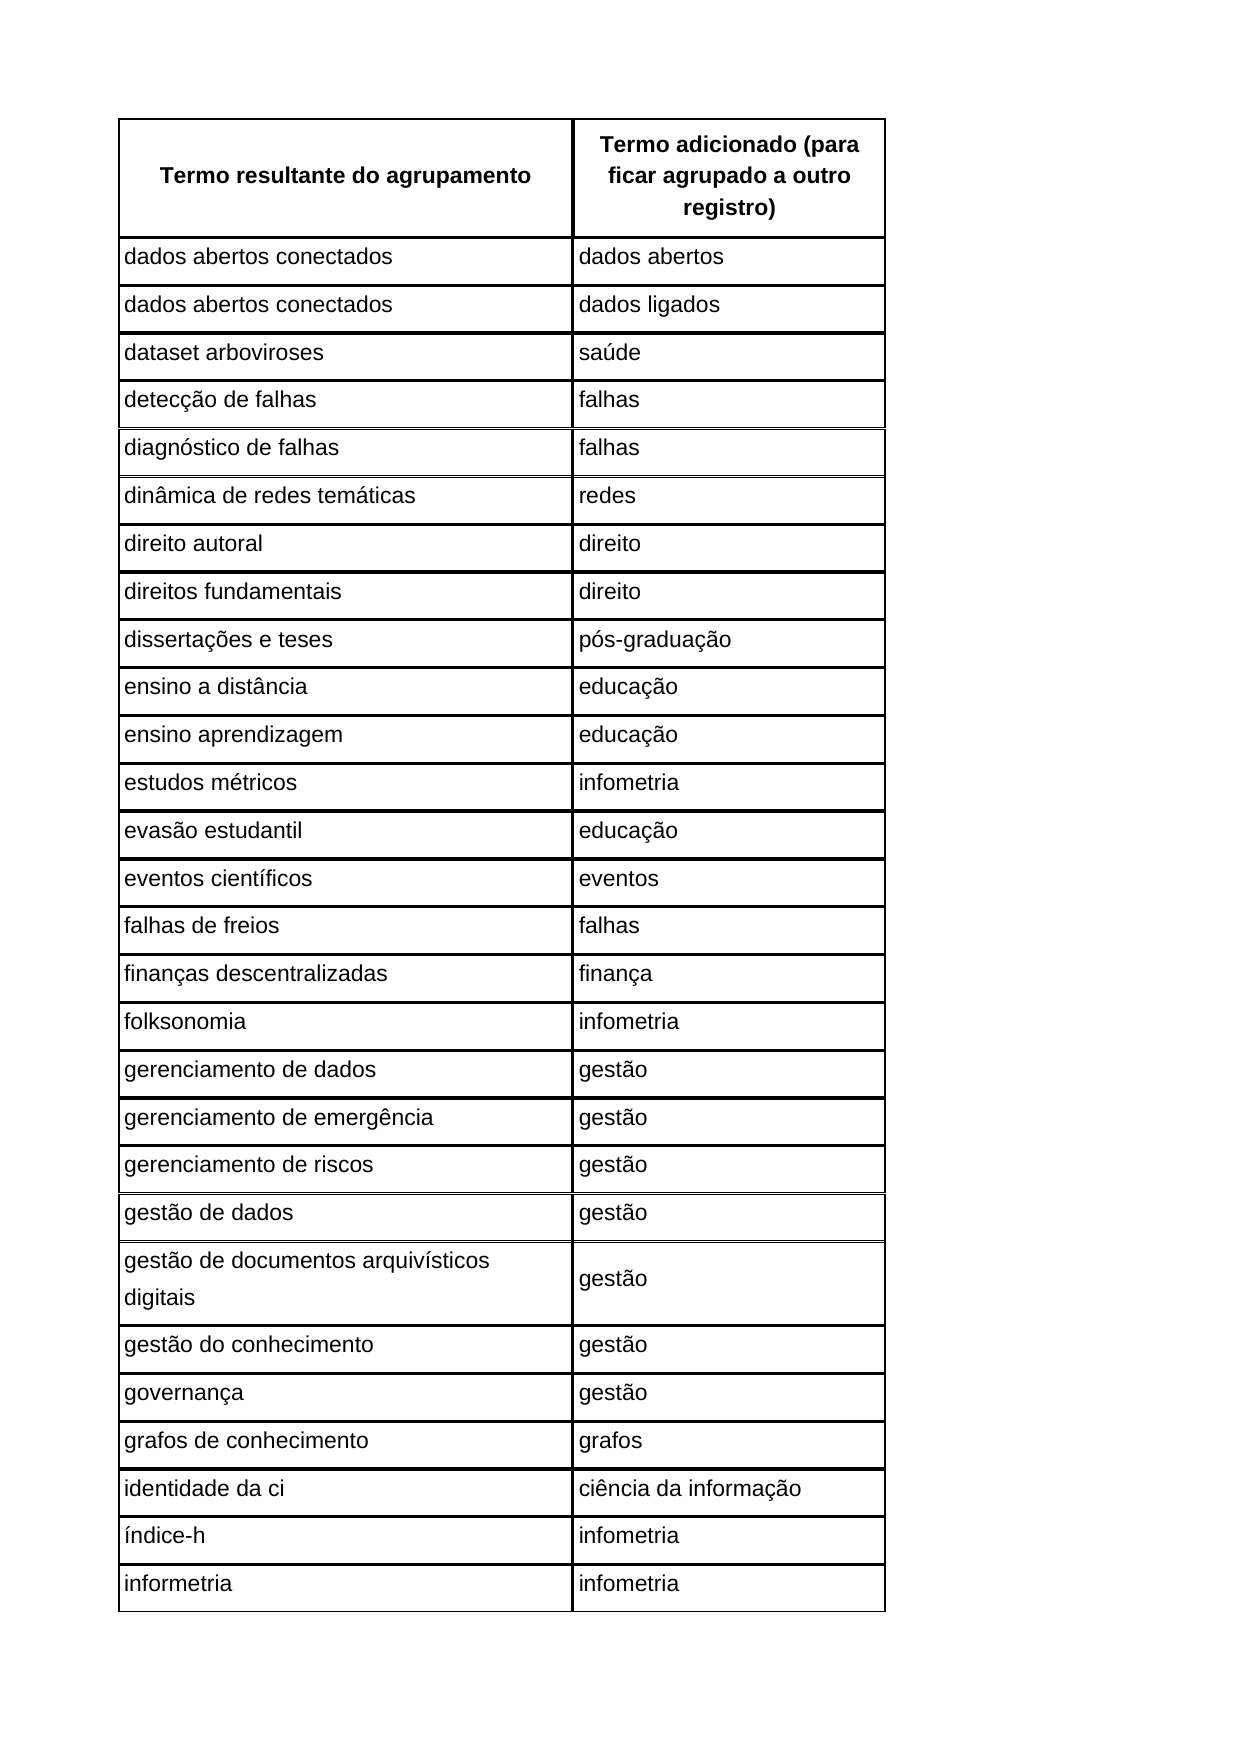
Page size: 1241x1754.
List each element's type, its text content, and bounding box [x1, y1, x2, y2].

table_cell estudos métricos [120, 765, 571, 809]
table_cell eventos [574, 861, 884, 905]
table_cell governança [120, 1375, 571, 1420]
table_cell índice-h [120, 1518, 571, 1563]
table_cell grafos de conhecimento [120, 1423, 571, 1467]
table_cell gerenciamento de emergência [120, 1100, 571, 1144]
table_cell dados abertos conectados [120, 239, 571, 284]
table_cell direitos fundamentais [120, 574, 571, 618]
table_cell gestão do conhecimento [120, 1327, 571, 1372]
table_cell infometria [574, 1518, 884, 1563]
table_cell dataset arboviroses [120, 335, 571, 379]
table_cell finança [574, 956, 884, 1001]
table_cell evasão estudantil [120, 813, 571, 857]
table_cell infometria [574, 765, 884, 809]
table_cell gerenciamento de dados [120, 1052, 571, 1096]
table_cell gestão [574, 1375, 884, 1420]
table_cell falhas [574, 382, 884, 427]
table_cell educação [574, 669, 884, 714]
table_cell ensino a distância [120, 669, 571, 714]
table_cell infometria [574, 1566, 884, 1611]
table_cell direito autoral [120, 526, 571, 570]
table_header Termo adicionado (para ficar agrupado a outro registro) [575, 120, 884, 236]
table_cell eventos científicos [120, 861, 571, 905]
table_cell educação [574, 813, 884, 857]
table_cell falhas de freios [120, 908, 571, 953]
table_cell diagnóstico de falhas [120, 430, 571, 475]
table_cell finanças descentralizadas [120, 956, 571, 1001]
table_cell gestão [574, 1243, 884, 1324]
table_cell gestão [574, 1195, 884, 1240]
table_cell detecção de falhas [120, 382, 571, 427]
table_cell gestão [574, 1100, 884, 1144]
table_cell gestão [574, 1327, 884, 1372]
table_cell dinâmica de redes temáticas [120, 478, 571, 523]
table_cell gestão [574, 1052, 884, 1096]
table_cell ciência da informação [574, 1471, 884, 1515]
table_cell infometria [574, 1004, 884, 1049]
table_cell gerenciamento de riscos [120, 1147, 571, 1192]
table_cell pós-graduação [574, 621, 884, 666]
table_cell identidade da ci [120, 1471, 571, 1515]
table_cell ensino aprendizagem [120, 717, 571, 762]
table_cell direito [574, 574, 884, 618]
table_cell folksonomia [120, 1004, 571, 1049]
table_cell gestão [574, 1147, 884, 1192]
table_cell saúde [574, 335, 884, 379]
table_cell dissertações e teses [120, 621, 571, 666]
table_cell dados abertos [574, 239, 884, 284]
table_header Termo resultante do agrupamento [120, 120, 571, 236]
table_cell redes [574, 478, 884, 523]
table_cell grafos [574, 1423, 884, 1467]
table_cell gestão de dados [120, 1195, 571, 1240]
table_cell educação [574, 717, 884, 762]
table_cell falhas [574, 908, 884, 953]
table_cell gestão de documentos arquivísticos digitais [120, 1243, 571, 1324]
table_cell dados abertos conectados [120, 287, 571, 331]
table_cell dados ligados [574, 287, 884, 331]
table_cell falhas [574, 430, 884, 475]
table_cell informetria [120, 1566, 571, 1611]
table_cell direito [574, 526, 884, 570]
